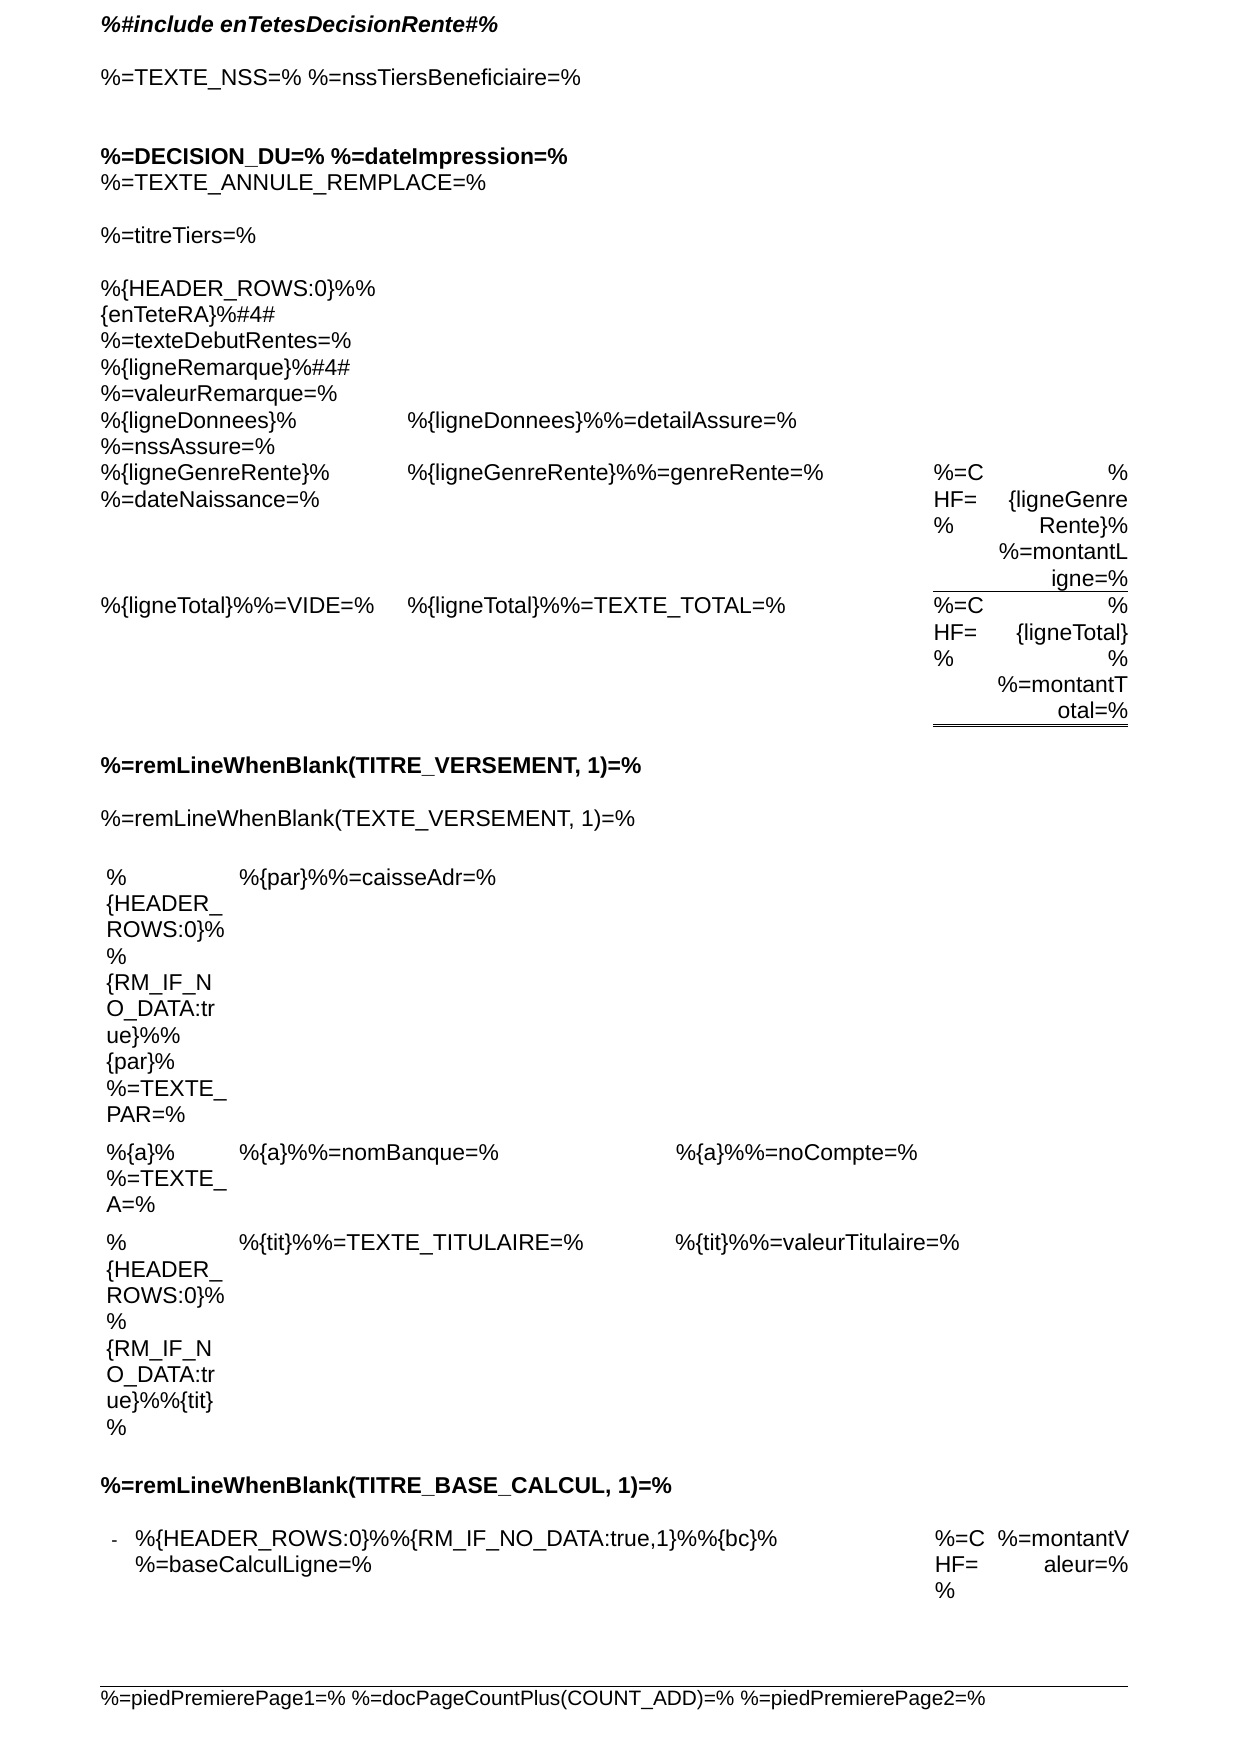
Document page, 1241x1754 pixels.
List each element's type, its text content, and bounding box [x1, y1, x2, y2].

table_cell %{a}%%=TEXTE_A=% [100, 1133, 233, 1223]
text %=remLineWhenBlank(TITRE_BASE_CALCUL, 1)=% [100, 1472, 1128, 1498]
table_header [670, 858, 1128, 1133]
text %=TEXTE_NSS=% %=nssTiersBeneficiaire=% [100, 64, 1128, 90]
table_cell %{ligneRemarque}%#4#%=valeurRemarque=% [100, 354, 407, 407]
table_header %{HEADER_ROWS:0}%%{RM_IF_NO_DATA:true}%%{par}%%=TEXTE_PAR=% [100, 858, 233, 1133]
table_cell %{ligneDonnees}%%=detailAssure=% [407, 407, 933, 459]
table_cell %{ligneGenreRente}%%=dateNaissance=% [100, 459, 407, 591]
table_cell %{ligneTotal}%%=VIDE=% [100, 591, 407, 724]
table_cell %{ligneTotal}%%=montantTotal=% [996, 592, 1128, 724]
text %=titreTiers=% [100, 222, 1128, 248]
table_cell [407, 354, 933, 407]
text %=DECISION_DU=% %=dateImpression=% [100, 143, 1128, 169]
table_header %{tit}%%=TEXTE_TITULAIRE=% [233, 1224, 669, 1446]
text %=remLineWhenBlank(isTitulaire)=% [100, 1446, 1128, 1472]
table_header %{tit}%%=valeurTitulaire=% [669, 1224, 1128, 1446]
table_header %{HEADER_ROWS:0}%%{enTeteRA}%#4#%=texteDebutRentes=% [100, 275, 407, 354]
table_cell [933, 407, 996, 459]
table_cell %{ligneGenreRente}%%=montantLigne=% [996, 459, 1128, 591]
table_cell %=CHF=% [933, 459, 996, 591]
text %#include enTetesDecisionRente#% [100, 11, 1128, 38]
table_cell %=CHF=% [933, 592, 996, 724]
table_header %=CHF=% [935, 1525, 997, 1604]
table_cell [996, 407, 1128, 459]
table_cell %{ligneTotal}%%=TEXTE_TOTAL=% [407, 591, 933, 724]
table_header [996, 275, 1128, 354]
table_header %{HEADER_ROWS:0}%%{RM_IF_NO_DATA:true}%%{tit}% [100, 1224, 233, 1446]
table_header [933, 275, 996, 354]
table_cell %{a}%%=noCompte=% [670, 1133, 1128, 1223]
table_cell %{a}%%=nomBanque=% [233, 1133, 670, 1223]
text %=TEXTE_ANNULE_REMPLACE=% [100, 169, 1128, 196]
text %=remLineWhenBlank(TITRE_VERSEMENT, 1)=% [100, 752, 1128, 779]
table_header %{par}%%=caisseAdr=% [233, 858, 670, 1133]
table_header [407, 275, 933, 354]
table_cell %{ligneDonnees}%%=nssAssure=% [100, 407, 407, 459]
table_cell [933, 354, 996, 407]
text %=remLineWhenBlank(TEXTE_VERSEMENT, 1)=% [100, 805, 1128, 832]
table_header %{HEADER_ROWS:0}%%{RM_IF_NO_DATA:true,1}%%{bc}%%=baseCalculLigne=% [100, 1525, 934, 1604]
table_cell %{ligneGenreRente}%%=genreRente=% [407, 459, 933, 591]
table_cell [996, 354, 1128, 407]
table_header %=montantValeur=% [997, 1525, 1128, 1604]
